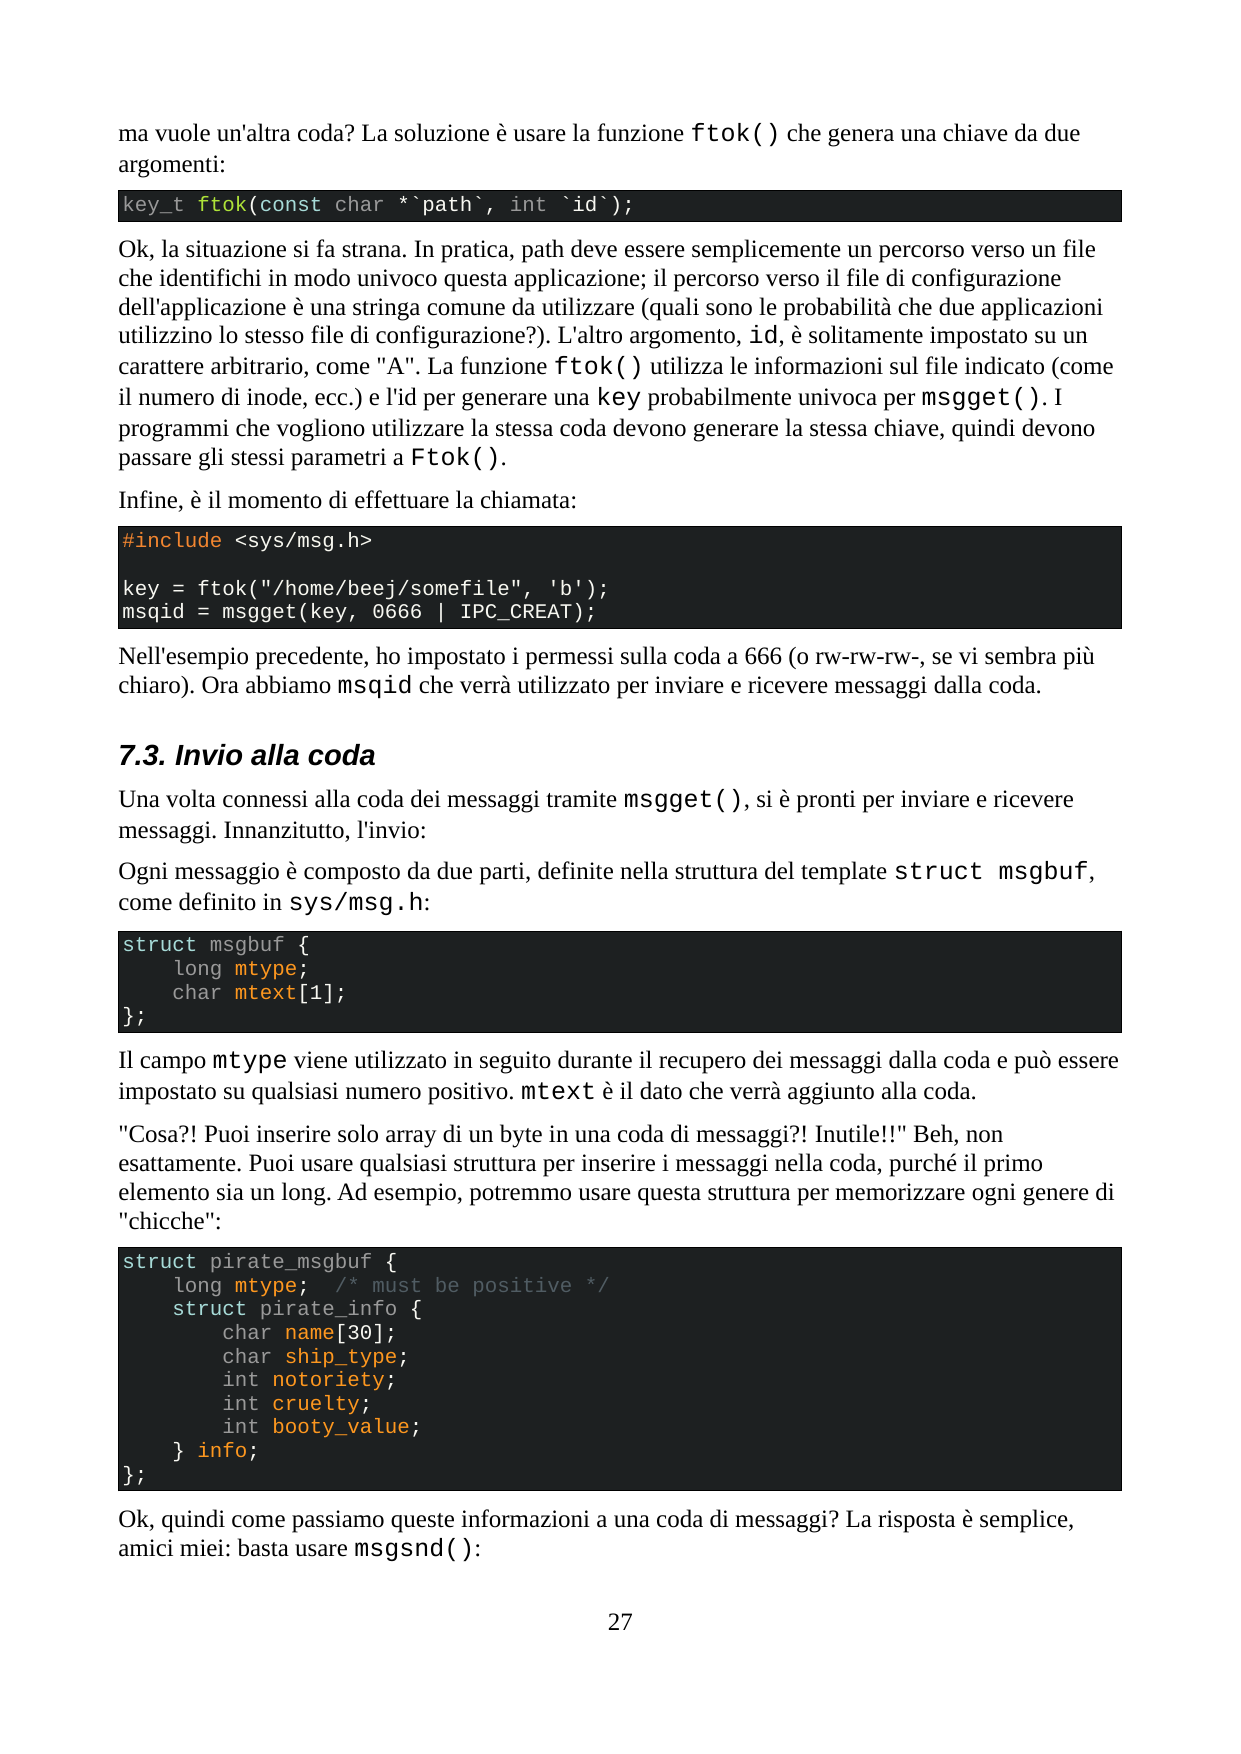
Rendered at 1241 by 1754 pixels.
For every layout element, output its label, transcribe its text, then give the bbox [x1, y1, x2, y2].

text Ok, quindi come passiamo queste informazioni a una coda di messaggi? La risposta è semplice, amici miei: basta usare msgsnd(): [118, 1504, 1122, 1563]
text Nell'esempio precedente, ho impostato i permessi sulla coda a 666 (o rw-rw-rw-, se vi sembra più chiaro). Ora abbiamo msqid che verrà utilizzato per inviare e ricevere messaggi dalla coda. [118, 641, 1122, 701]
text msqid = msgget(key, 0666 | IPC_CREAT); [119, 597, 1121, 628]
text int booty_value; [119, 1413, 1121, 1436]
text Ogni messaggio è composto da due parti, definite nella struttura del template struct msgbuf, come definito in sys/msg.h: [118, 856, 1122, 918]
text Il campo mtype viene utilizzato in seguito durante il recupero dei messaggi dalla coda e può essere impostato su qualsiasi numero positivo. mtext è il dato che verrà aggiunto alla coda. [118, 1045, 1122, 1107]
text int cruelty; [119, 1389, 1121, 1413]
text Una volta connessi alla coda dei messaggi tramite msgget(), si è pronti per inviare e ricevere messaggi. Innanzitutto, l'invio: [118, 784, 1122, 844]
text struct msgbuf { [119, 932, 1121, 954]
text char ship_type; [119, 1342, 1121, 1365]
text key_t ftok(const char *`path`, int `id`); [119, 191, 1121, 221]
text } info; [119, 1436, 1121, 1460]
text ma vuole un'altra coda? La soluzione è usare la funzione ftok() che genera una chiave da due argomenti: [118, 118, 1122, 178]
text }; [119, 1001, 1121, 1032]
text long mtype; /* must be positive */ [119, 1271, 1121, 1294]
text struct pirate_msgbuf { [119, 1248, 1121, 1271]
text #include <sys/msg.h> [119, 527, 1121, 550]
text Infine, è il momento di effettuare la chiamata: [118, 485, 1122, 514]
text key = ftok("/home/beej/somefile", 'b'); [119, 573, 1121, 597]
text Ok, la situazione si fa strana. In pratica, path deve essere semplicemente un percorso verso un file che identifichi in modo univoco questa applicazione; il percorso verso il file di configurazione dell'applicazione è una stringa comune da utilizzare (quali sono le probabilità che due applicazioni utilizzino lo stesso file di configurazione?). L'altro argomento, id, è solitamente impostato su un carattere arbitrario, come "A". La funzione ftok() utilizza le informazioni sul file indicato (come il numero di inode, ecc.) e l'id per generare una key probabilmente univoca per msgget(). I programmi che vogliono utilizzare la stessa coda devono generare la stessa chiave, quindi devono passare gli stessi parametri a Ftok(). [118, 234, 1122, 472]
text char mtext[1]; [119, 978, 1121, 1001]
text }; [119, 1460, 1121, 1490]
text int notoriety; [119, 1365, 1121, 1389]
subtitle Invio alla coda [118, 738, 1122, 772]
text "Cosa?! Puoi inserire solo array di un byte in una coda di messaggi?! Inutile!!" Beh, non esattamente. Puoi usare qualsiasi struttura per inserire i messaggi nella coda, purché il primo elemento sia un long. Ad esempio, potremmo usare questa struttura per memorizzare ogni genere di "chicche": [118, 1119, 1122, 1234]
text long mtype; [119, 954, 1121, 978]
text char name[30]; [119, 1318, 1121, 1342]
text struct pirate_info { [119, 1294, 1121, 1318]
